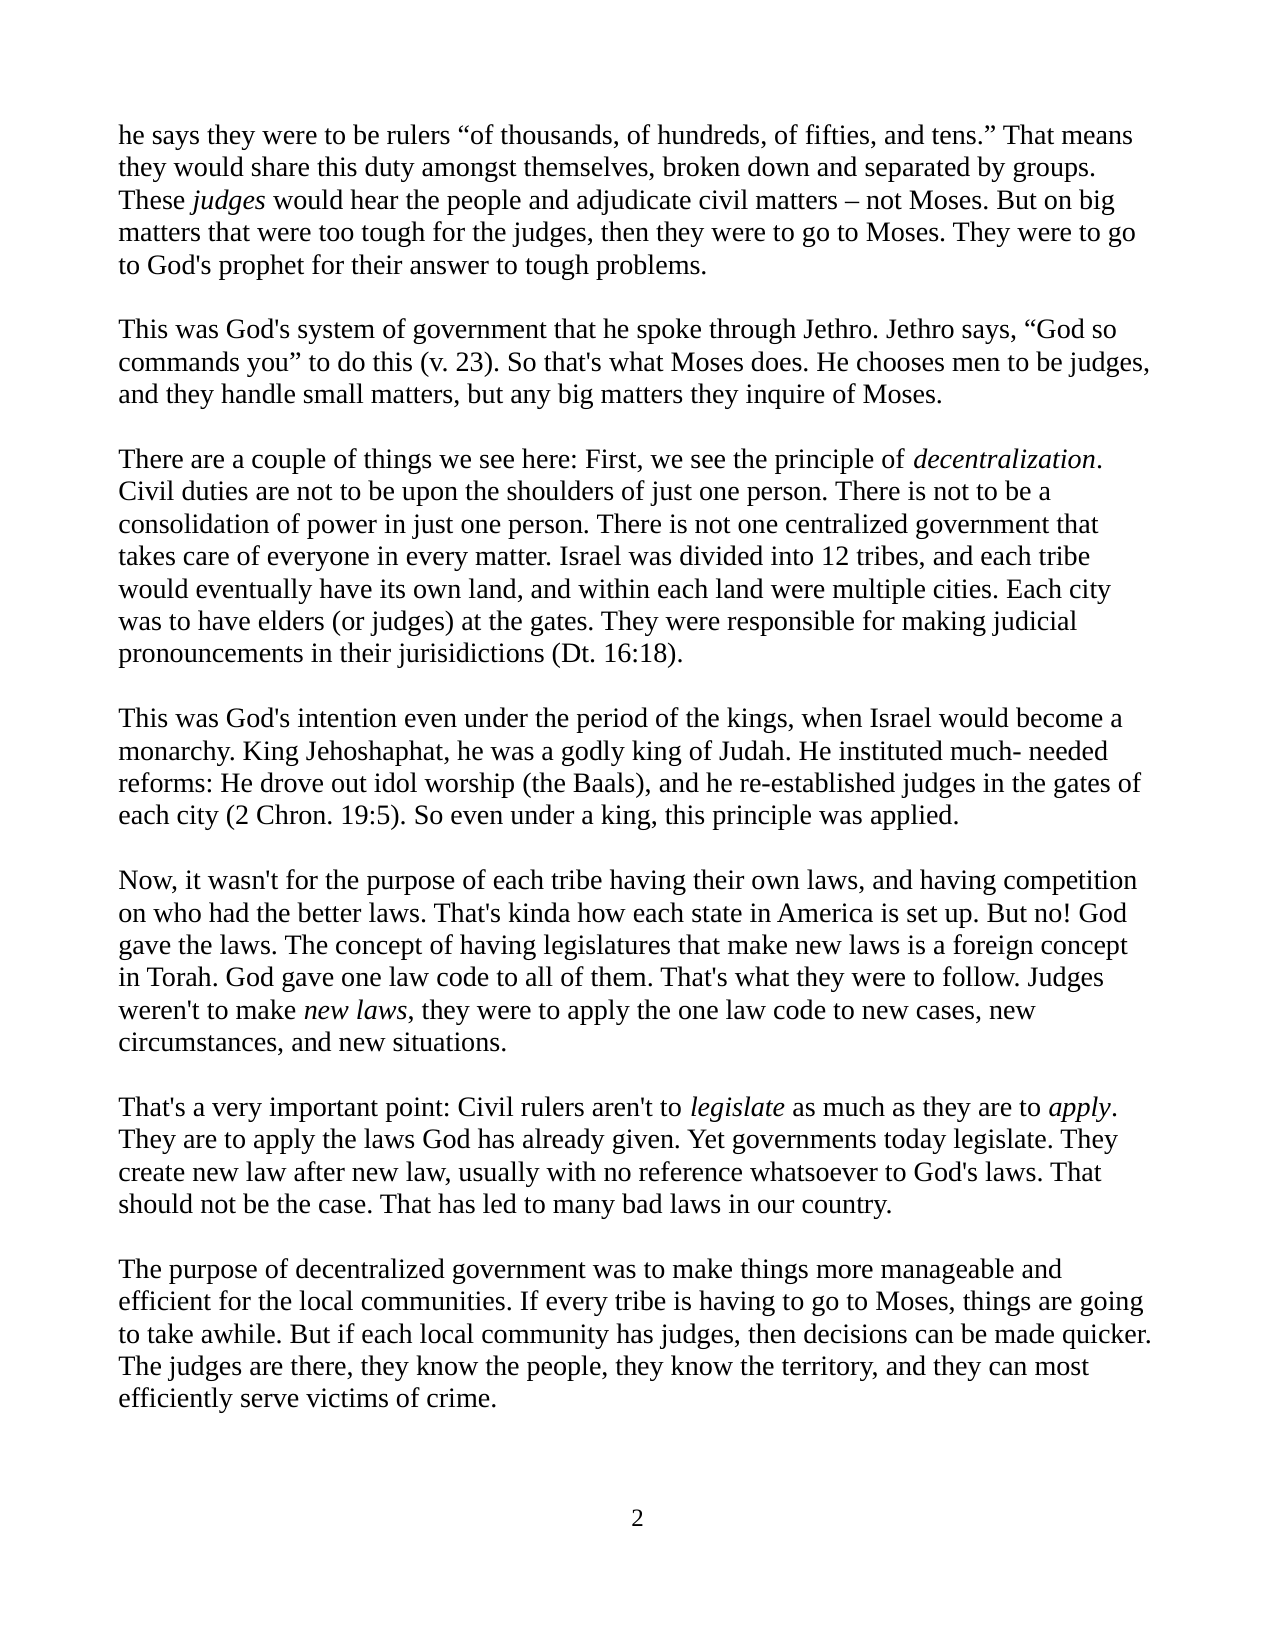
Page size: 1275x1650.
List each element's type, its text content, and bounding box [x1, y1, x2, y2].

text The purpose of decentralized government was to make things more manageable and efficient for the local communities. If every tribe is having to go to Moses, things are going to take awhile. But if each local community has judges, then decisions can be made quicker. The judges are there, they know the people, they know the territory, and they can most efficiently serve victims of crime. [118, 1252, 1157, 1414]
text Now, it wasn't for the purpose of each tribe having their own laws, and having competition on who had the better laws. That's kinda how each state in America is set up. But no! God gave the laws. The concept of having legislatures that make new laws is a foreign concept in Torah. God gave one law code to all of them. That's what they were to follow. Judges weren't to make new laws, they were to apply the one law code to new cases, new circumstances, and new situations. [118, 863, 1157, 1058]
text This was God's system of government that he spoke through Jethro. Jethro says, “God so commands you” to do this (v. 23). So that's what Moses does. He chooses men to be judges, and they handle small matters, but any big matters they inquire of Moses. [118, 312, 1157, 410]
text he says they were to be rulers “of thousands, of hundreds, of fifties, and tens.” That means they would share this duty amongst themselves, broken down and separated by groups. These judges would hear the people and adjudicate civil matters – not Moses. But on big matters that were too tough for the judges, then they were to go to Moses. They were to go to God's prophet for their answer to tough problems. [118, 118, 1157, 280]
text There are a couple of things we see here: First, we see the principle of decentralization. Civil duties are not to be upon the shoulders of just one person. There is not to be a consolidation of power in just one person. There is not one centralized government that takes care of everyone in every matter. Israel was divided into 12 tribes, and each tribe would eventually have its own land, and within each land were multiple cities. Each city was to have elders (or judges) at the gates. They were responsible for making judicial pronouncements in their jurisidictions (Dt. 16:18). [118, 442, 1157, 669]
text This was God's intention even under the period of the kings, when Israel would become a monarchy. King Jehoshaphat, he was a godly king of Judah. He instituted much- needed reforms: He drove out idol worship (the Baals), and he re-established judges in the gates of each city (2 Chron. 19:5). So even under a king, this principle was applied. [118, 701, 1157, 831]
text That's a very important point: Civil rulers aren't to legislate as much as they are to apply. They are to apply the laws God has already given. Yet governments today legislate. They create new law after new law, usually with no reference whatsoever to God's laws. That should not be the case. That has led to many bad laws in our country. [118, 1090, 1157, 1219]
